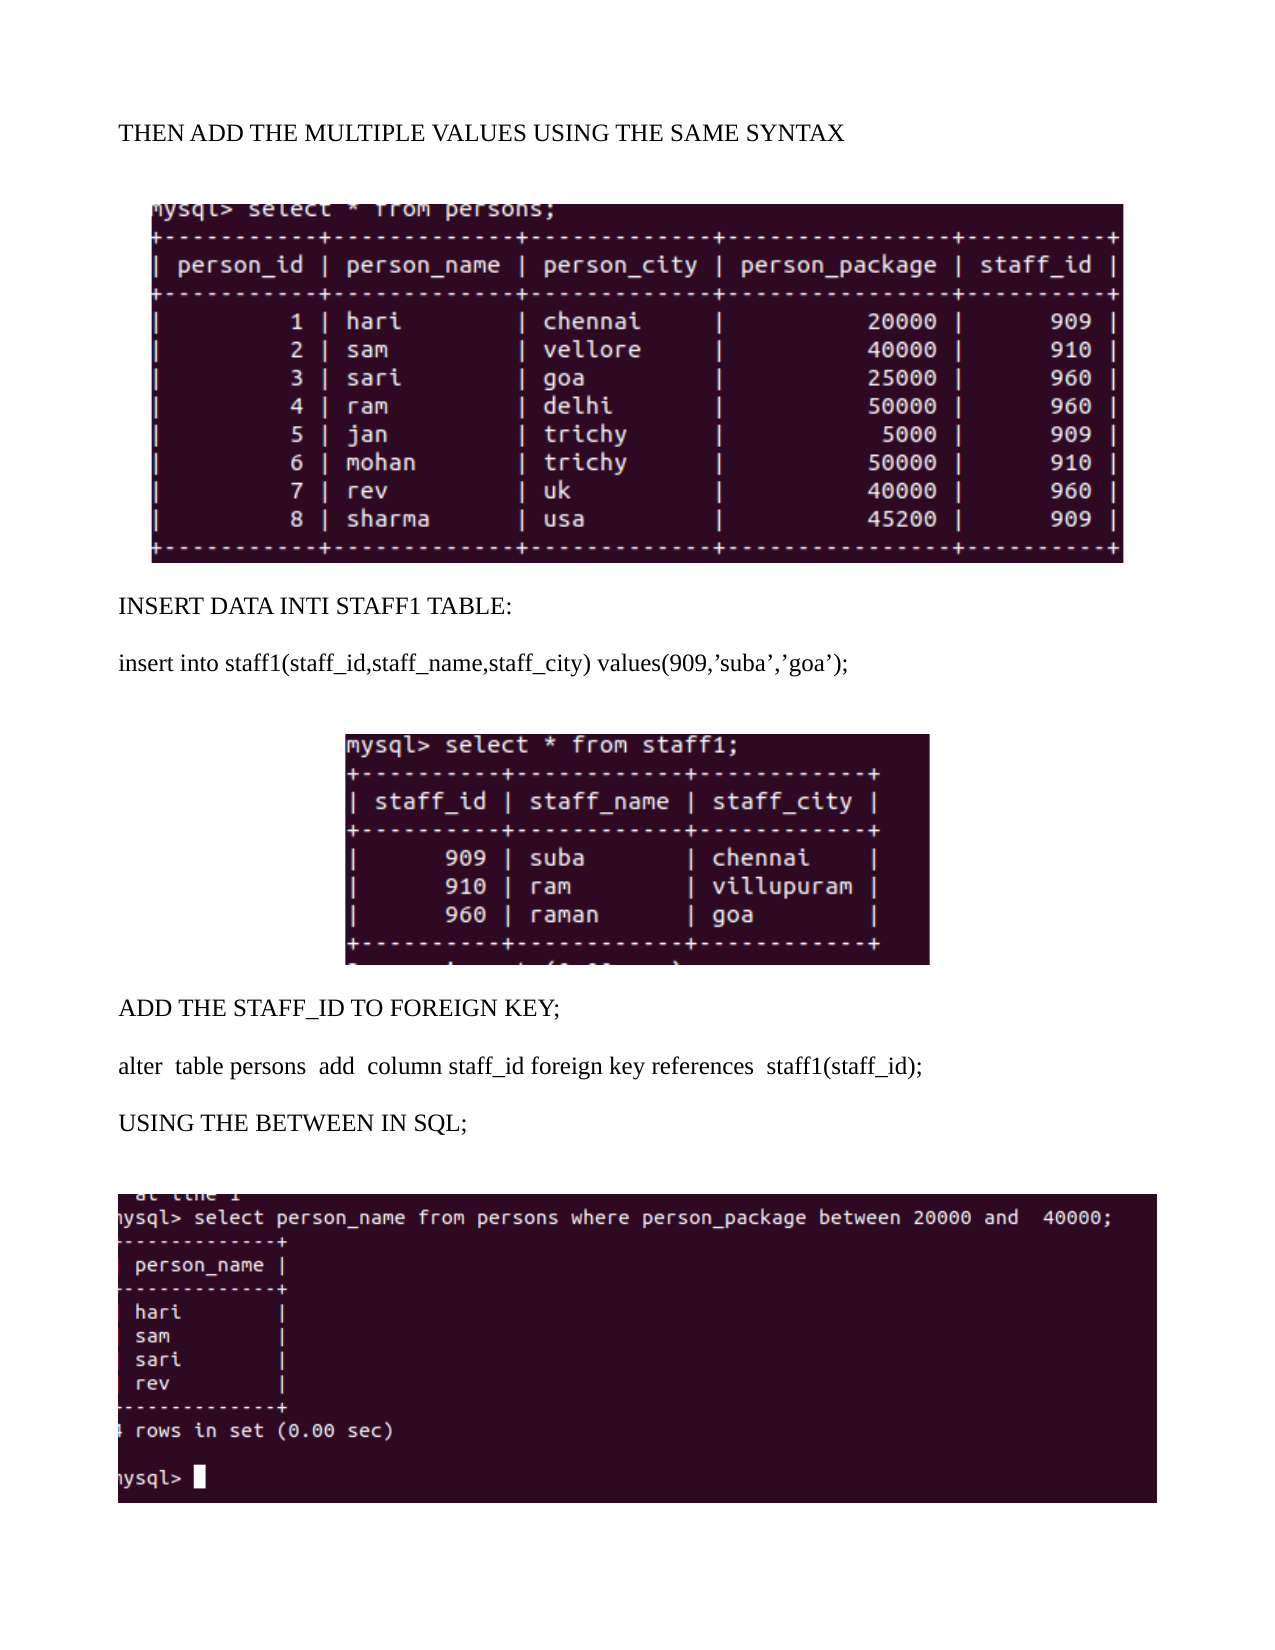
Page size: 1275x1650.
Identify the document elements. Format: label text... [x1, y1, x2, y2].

picture [345, 734, 930, 965]
text insert into staff1(staff_id,staff_name,staff_city) values(909,’suba’,’goa’); [118, 648, 1157, 677]
text USING THE BETWEEN IN SQL; [118, 1108, 1157, 1137]
text THEN ADD THE MULTIPLE VALUES USING THE SAME SYNTAX [118, 118, 1157, 147]
text alter table persons add column staff_id foreign key references staff1(staff_id); [118, 1051, 1157, 1080]
text ADD THE STAFF_ID TO FOREIGN KEY; [118, 993, 1157, 1022]
text INSERT DATA INTI STAFF1 TABLE: [118, 591, 1157, 620]
picture [151, 204, 1124, 563]
picture [118, 1194, 1157, 1503]
